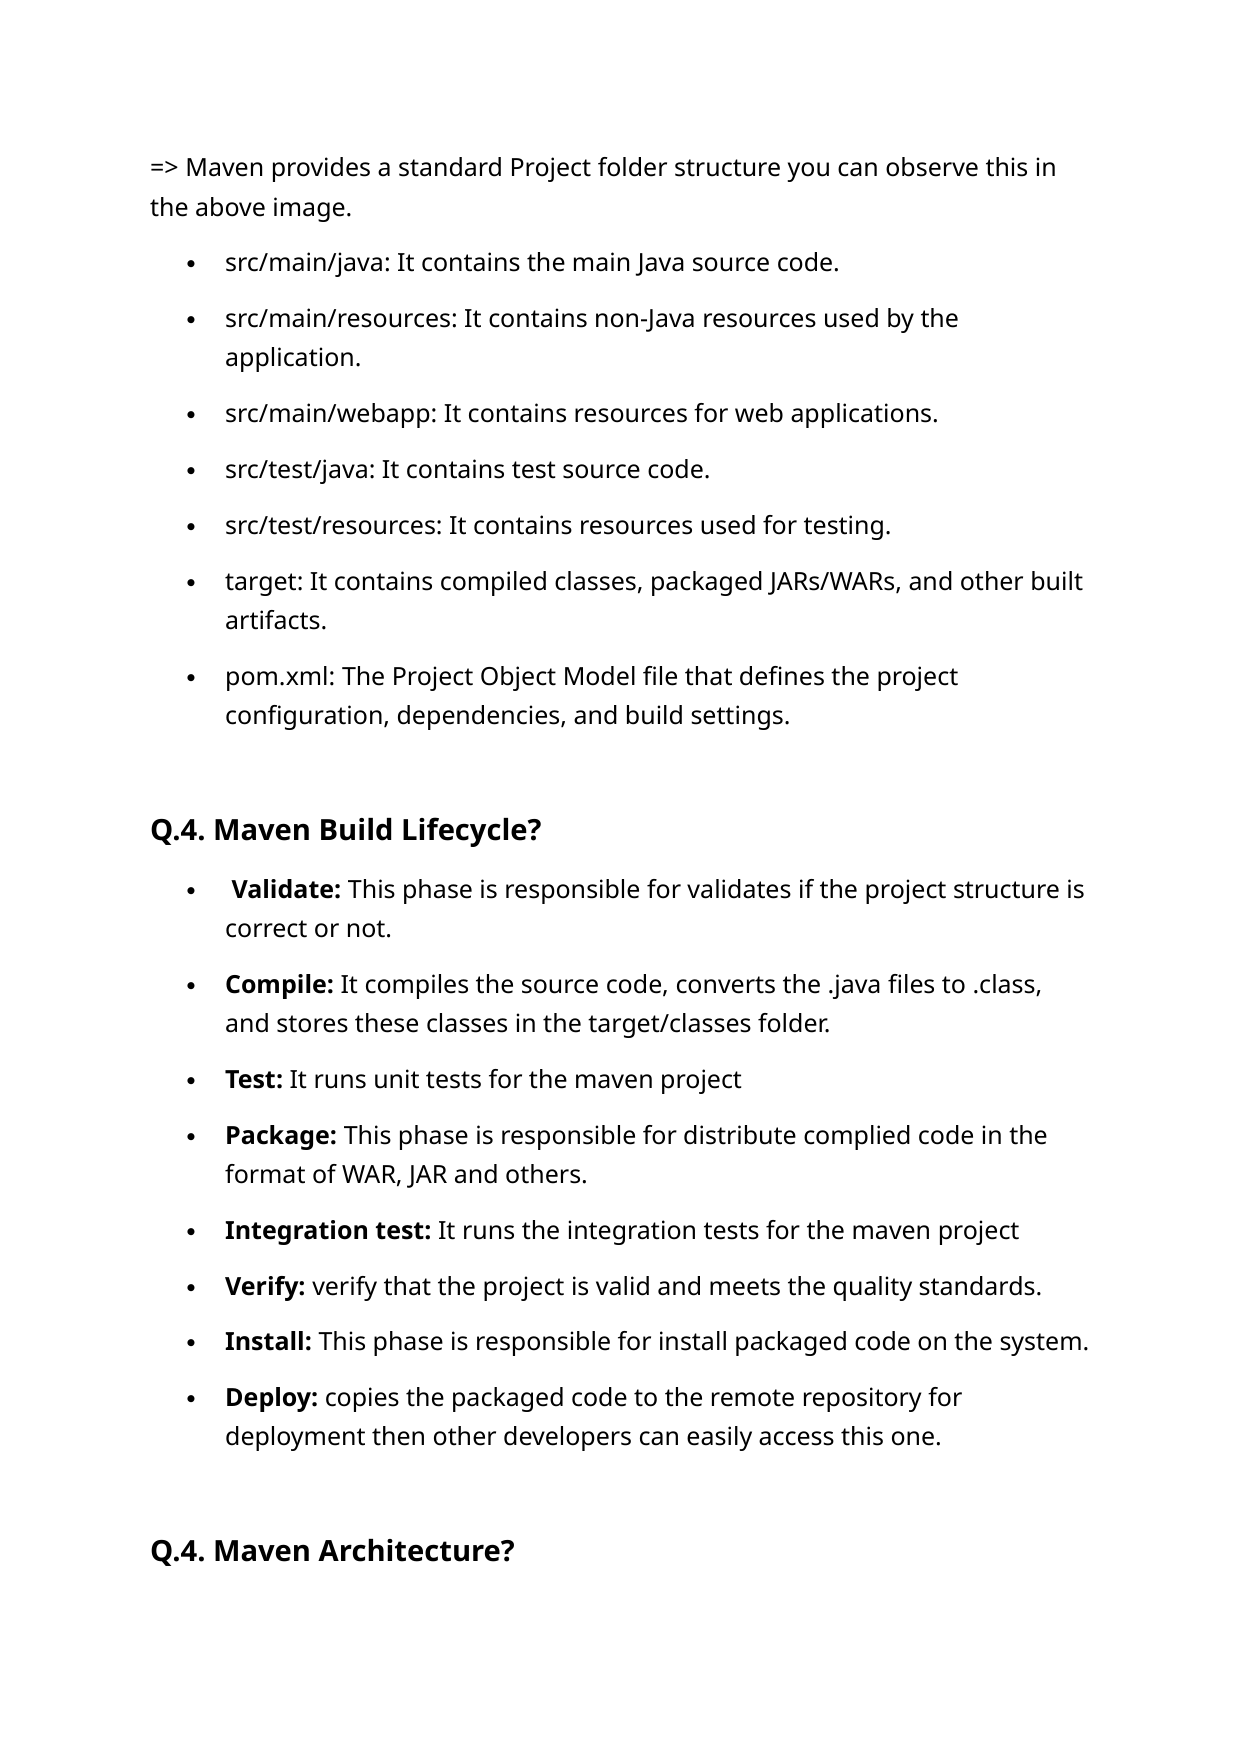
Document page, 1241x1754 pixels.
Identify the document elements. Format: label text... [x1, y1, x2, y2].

list Compile: It compiles the source code, converts the .java files to .class, and stores these classes in the target/classes folder. [187, 966, 1090, 1040]
text Q.4. Maven Architecture? [150, 1531, 1090, 1570]
list Package: This phase is responsible for distribute complied code in the format of WAR, JAR and others. [187, 1117, 1090, 1191]
list Install: This phase is responsible for install packaged code on the system. [187, 1324, 1090, 1358]
list src/main/java: It contains the main Java source code. [187, 245, 1090, 279]
list Integration test: It runs the integration tests for the maven project [187, 1212, 1090, 1246]
list Deploy: copies the packaged code to the remote repository for deployment then other developers can easily access this one. [187, 1380, 1090, 1453]
list src/test/resources: It contains resources used for testing. [187, 507, 1090, 542]
list pom.xml: The Project Object Model file that defines the project configuration, dependencies, and build settings. [187, 658, 1090, 732]
list src/main/resources: It contains non-Java resources used by the application. [187, 301, 1090, 374]
text Q.4. Maven Build Lifecycle? [150, 809, 1090, 849]
list Test: It runs unit tests for the maven project [187, 1061, 1090, 1096]
list src/test/java: It contains test source code. [187, 452, 1090, 486]
list src/main/webapp: It contains resources for web applications. [187, 396, 1090, 430]
text => Maven provides a standard Project folder structure you can observe this in the above image. [150, 150, 1090, 223]
list Validate: This phase is responsible for validates if the project structure is correct or not. [187, 871, 1090, 945]
list target: It contains compiled classes, packaged JARs/WARs, and other built artifacts. [187, 563, 1090, 637]
list Verify: verify that the project is valid and meets the quality standards. [187, 1268, 1090, 1302]
